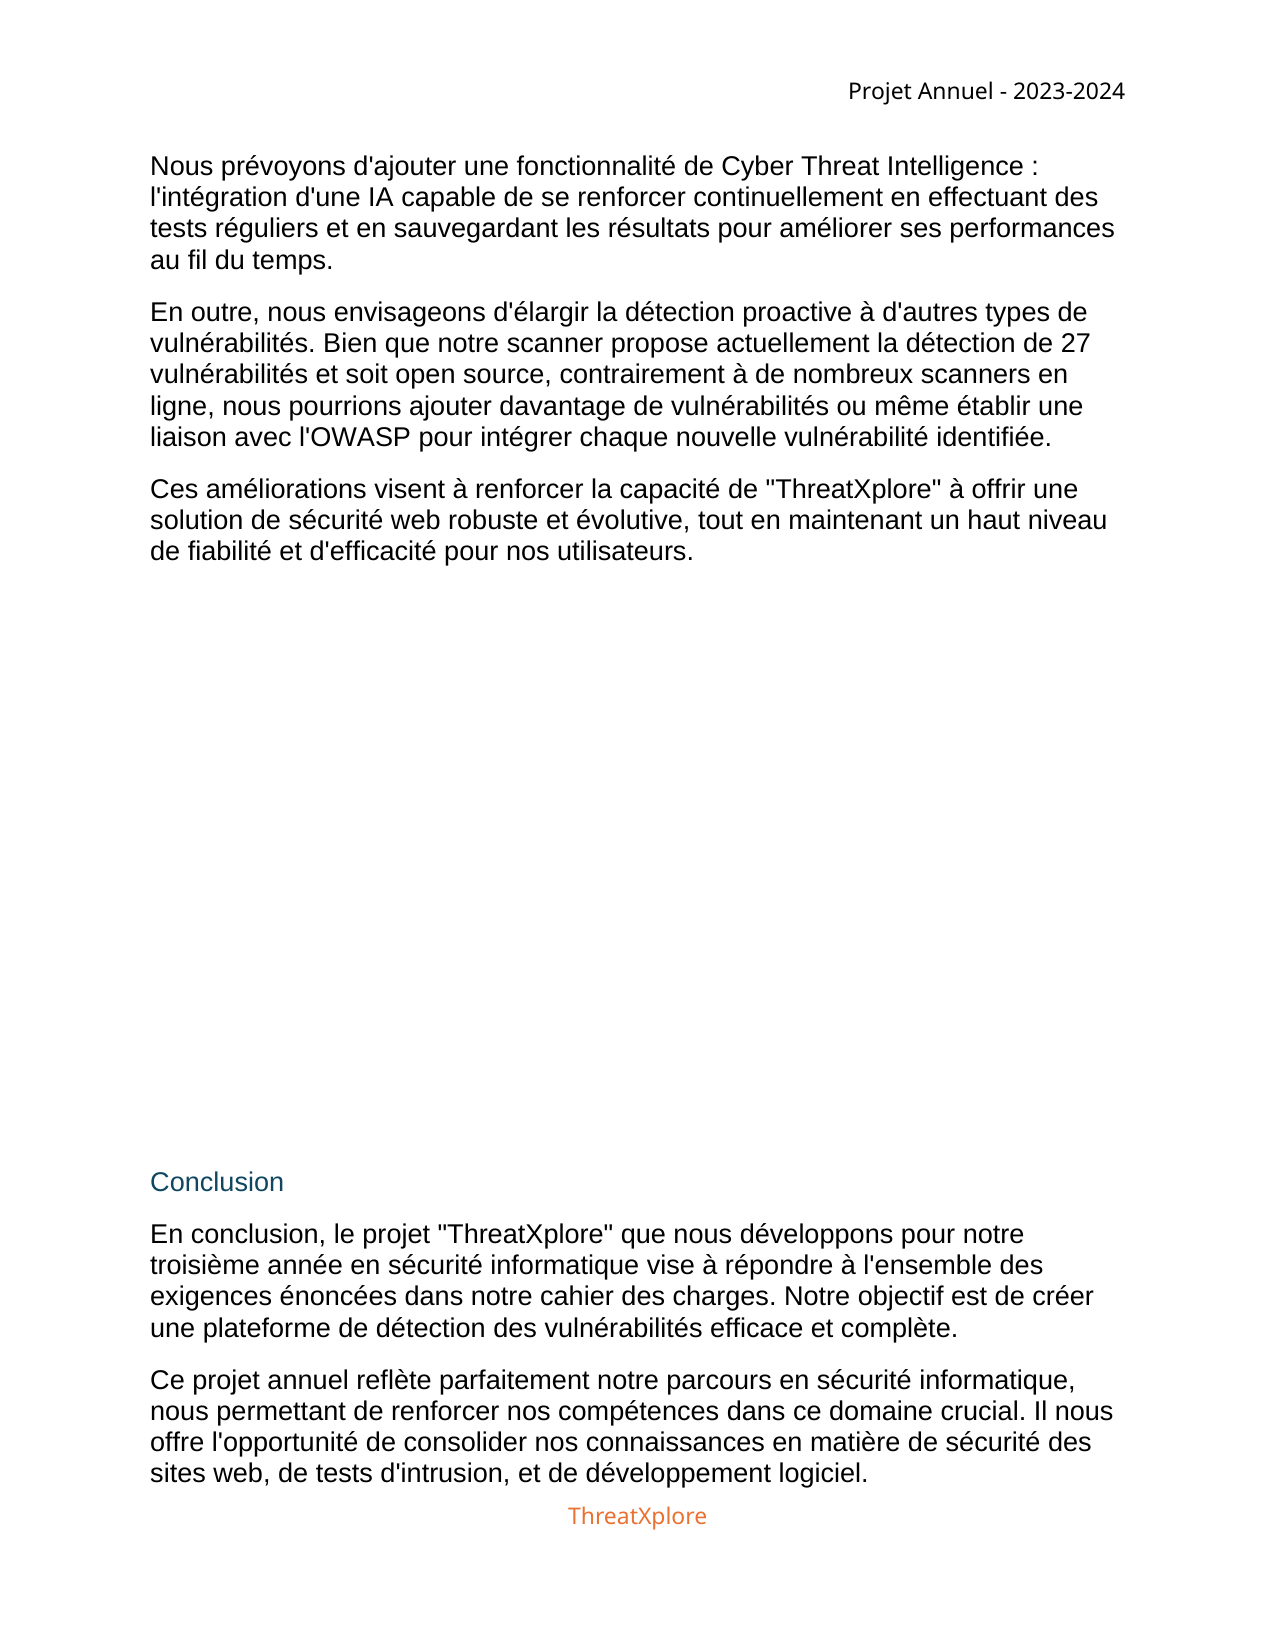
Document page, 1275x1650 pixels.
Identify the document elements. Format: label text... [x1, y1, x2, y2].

text Ce projet annuel reflète parfaitement notre parcours en sécurité informatique, nous permettant de renforcer nos compétences dans ce domaine crucial. Il nous offre l'opportunité de consolider nos connaissances en matière de sécurité des sites web, de tests d'intrusion, et de développement logiciel. [150, 1364, 1125, 1489]
text Ces améliorations visent à renforcer la capacité de "ThreatXplore" à offrir une solution de sécurité web robuste et évolutive, tout en maintenant un haut niveau de fiabilité et d'efficacité pour nos utilisateurs. [150, 473, 1125, 567]
text En outre, nous envisageons d'élargir la détection proactive à d'autres types de vulnérabilités. Bien que notre scanner propose actuellement la détection de 27 vulnérabilités et soit open source, contrairement à de nombreux scanners en ligne, nous pourrions ajouter davantage de vulnérabilités ou même établir une liaison avec l'OWASP pour intégrer chaque nouvelle vulnérabilité identifiée. [150, 296, 1125, 452]
text Nous prévoyons d'ajouter une fonctionnalité de Cyber Threat Intelligence : l'intégration d'une IA capable de se renforcer continuellement en effectuant des tests réguliers et en sauvegardant les résultats pour améliorer ses performances au fil du temps. [150, 150, 1125, 275]
subtitle Conclusion [150, 1166, 1125, 1197]
text En conclusion, le projet "ThreatXplore" que nous développons pour notre troisième année en sécurité informatique vise à répondre à l'ensemble des exigences énoncées dans notre cahier des charges. Notre objectif est de créer une plateforme de détection des vulnérabilités efficace et complète. [150, 1218, 1125, 1343]
